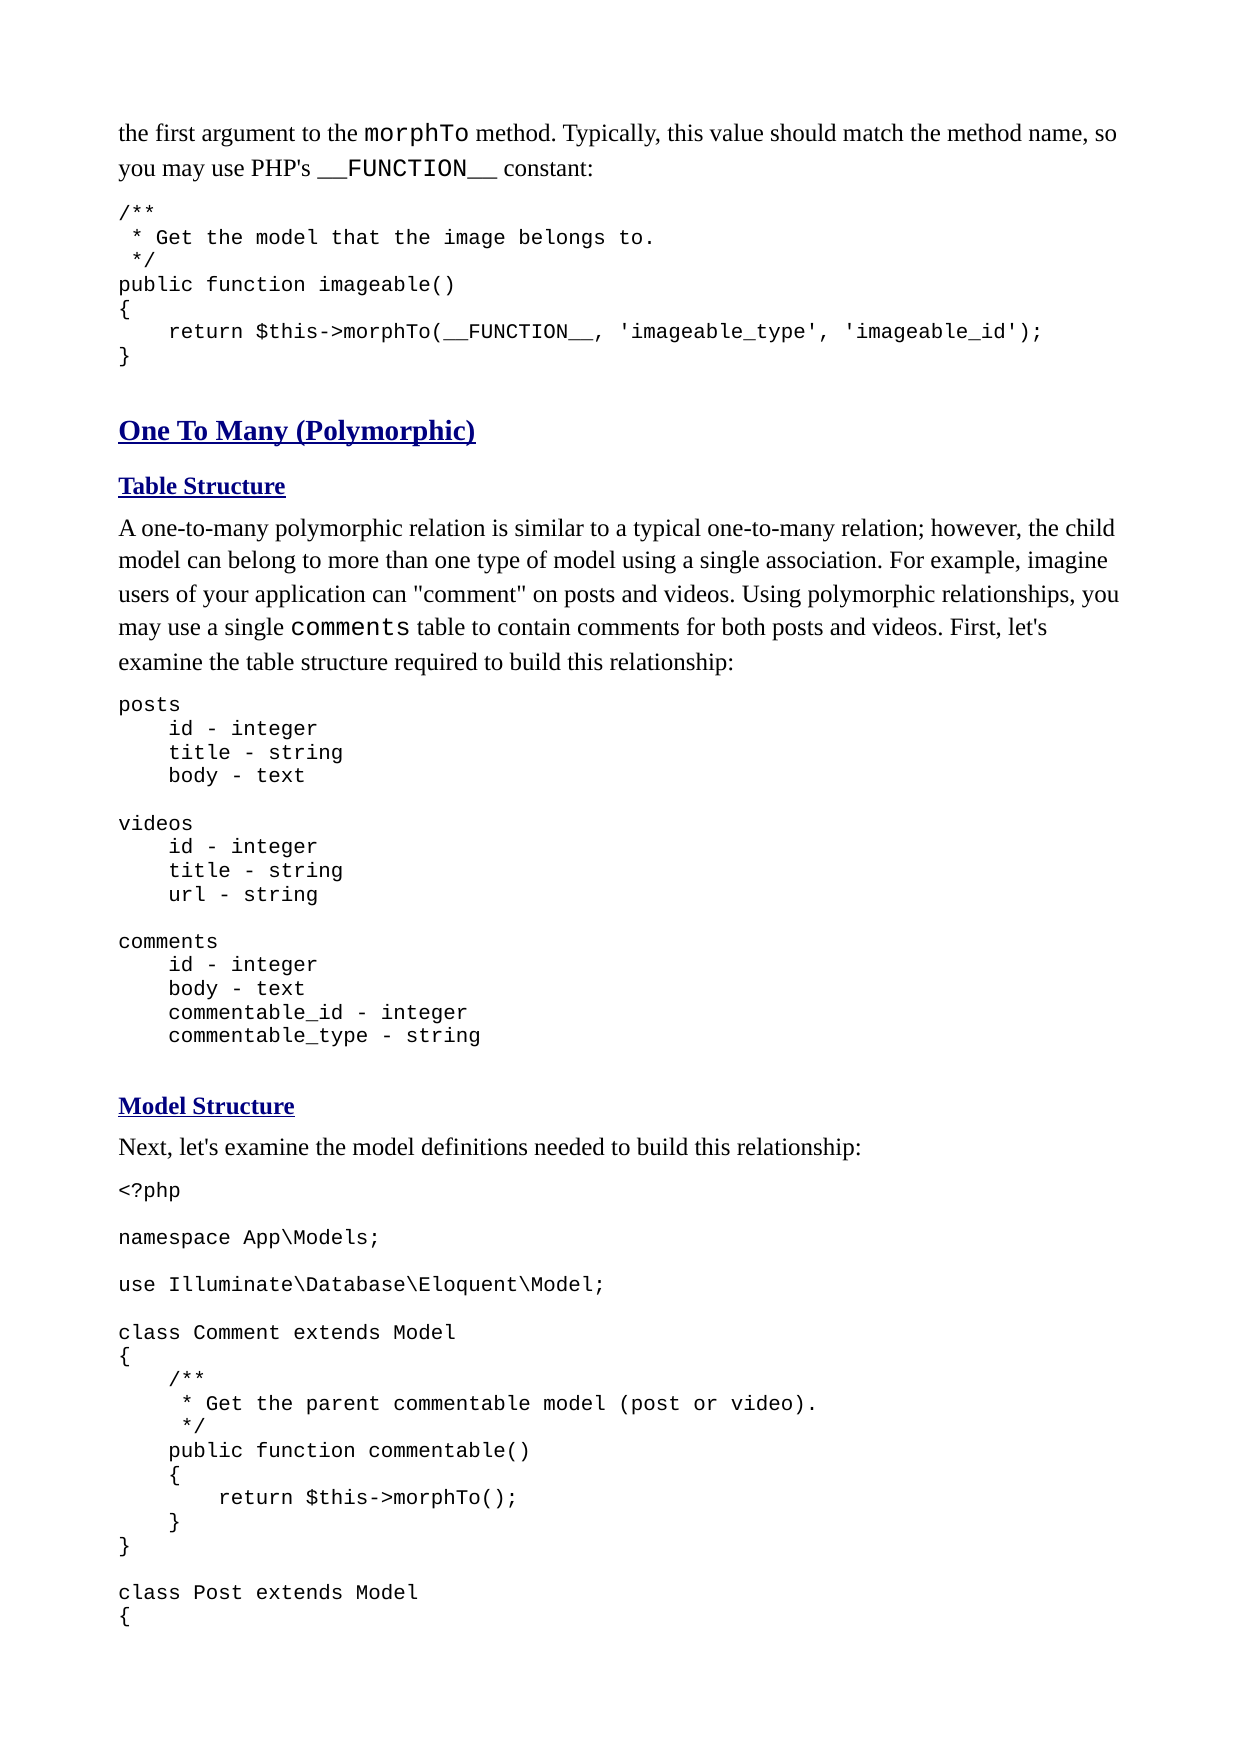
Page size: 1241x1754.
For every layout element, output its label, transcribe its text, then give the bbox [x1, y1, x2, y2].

text commentable_type - string [118, 1025, 1122, 1049]
text { [118, 1464, 1122, 1487]
text } [118, 345, 1122, 369]
text title - string [118, 860, 1122, 883]
text id - integer [118, 836, 1122, 860]
text * Get the model that the image belongs to. [118, 227, 1122, 251]
text id - integer [118, 954, 1122, 978]
text comments [118, 931, 1122, 954]
text public function commentable() [118, 1440, 1122, 1464]
text { [118, 1606, 1122, 1629]
text id - integer [118, 718, 1122, 742]
subtitle Model Structure [118, 1091, 1122, 1120]
text body - text [118, 765, 1122, 789]
text namespace App\Models; [118, 1227, 1122, 1251]
text body - text [118, 978, 1122, 1002]
text } [118, 1534, 1122, 1558]
text public function imageable() [118, 274, 1122, 298]
subtitle Table Structure [118, 471, 1122, 500]
text commentable_id - integer [118, 1002, 1122, 1025]
text <?php [118, 1180, 1122, 1203]
text /** [118, 203, 1122, 227]
text } [118, 1511, 1122, 1534]
text Next, let's examine the model definitions needed to build this relationship: [118, 1132, 1122, 1161]
subtitle One To Many (Polymorphic) [118, 413, 1122, 446]
text the first argument to the morphTo method. Typically, this value should match the method name, so you may use PHP's __FUNCTION__ constant: [118, 118, 1122, 184]
text title - string [118, 742, 1122, 765]
text * Get the parent commentable model (post or video). [118, 1393, 1122, 1416]
text { [118, 1345, 1122, 1369]
text use Illuminate\Database\Eloquent\Model; [118, 1274, 1122, 1298]
text */ [118, 1416, 1122, 1440]
text return $this->morphTo(); [118, 1487, 1122, 1511]
text /** [118, 1369, 1122, 1393]
text return $this->morphTo(__FUNCTION__, 'imageable_type', 'imageable_id'); [118, 321, 1122, 345]
text class Comment extends Model [118, 1322, 1122, 1345]
text videos [118, 813, 1122, 836]
text url - string [118, 883, 1122, 907]
text A one-to-many polymorphic relation is similar to a typical one-to-many relation; however, the child model can belong to more than one type of model using a single association. For example, imagine users of your application can "comment" on posts and videos. Using polymorphic relationships, you may use a single comments table to contain comments for both posts and videos. First, let's examine the table structure required to build this relationship: [118, 513, 1122, 676]
text class Post extends Model [118, 1582, 1122, 1606]
text */ [118, 251, 1122, 274]
text { [118, 298, 1122, 321]
text posts [118, 694, 1122, 718]
